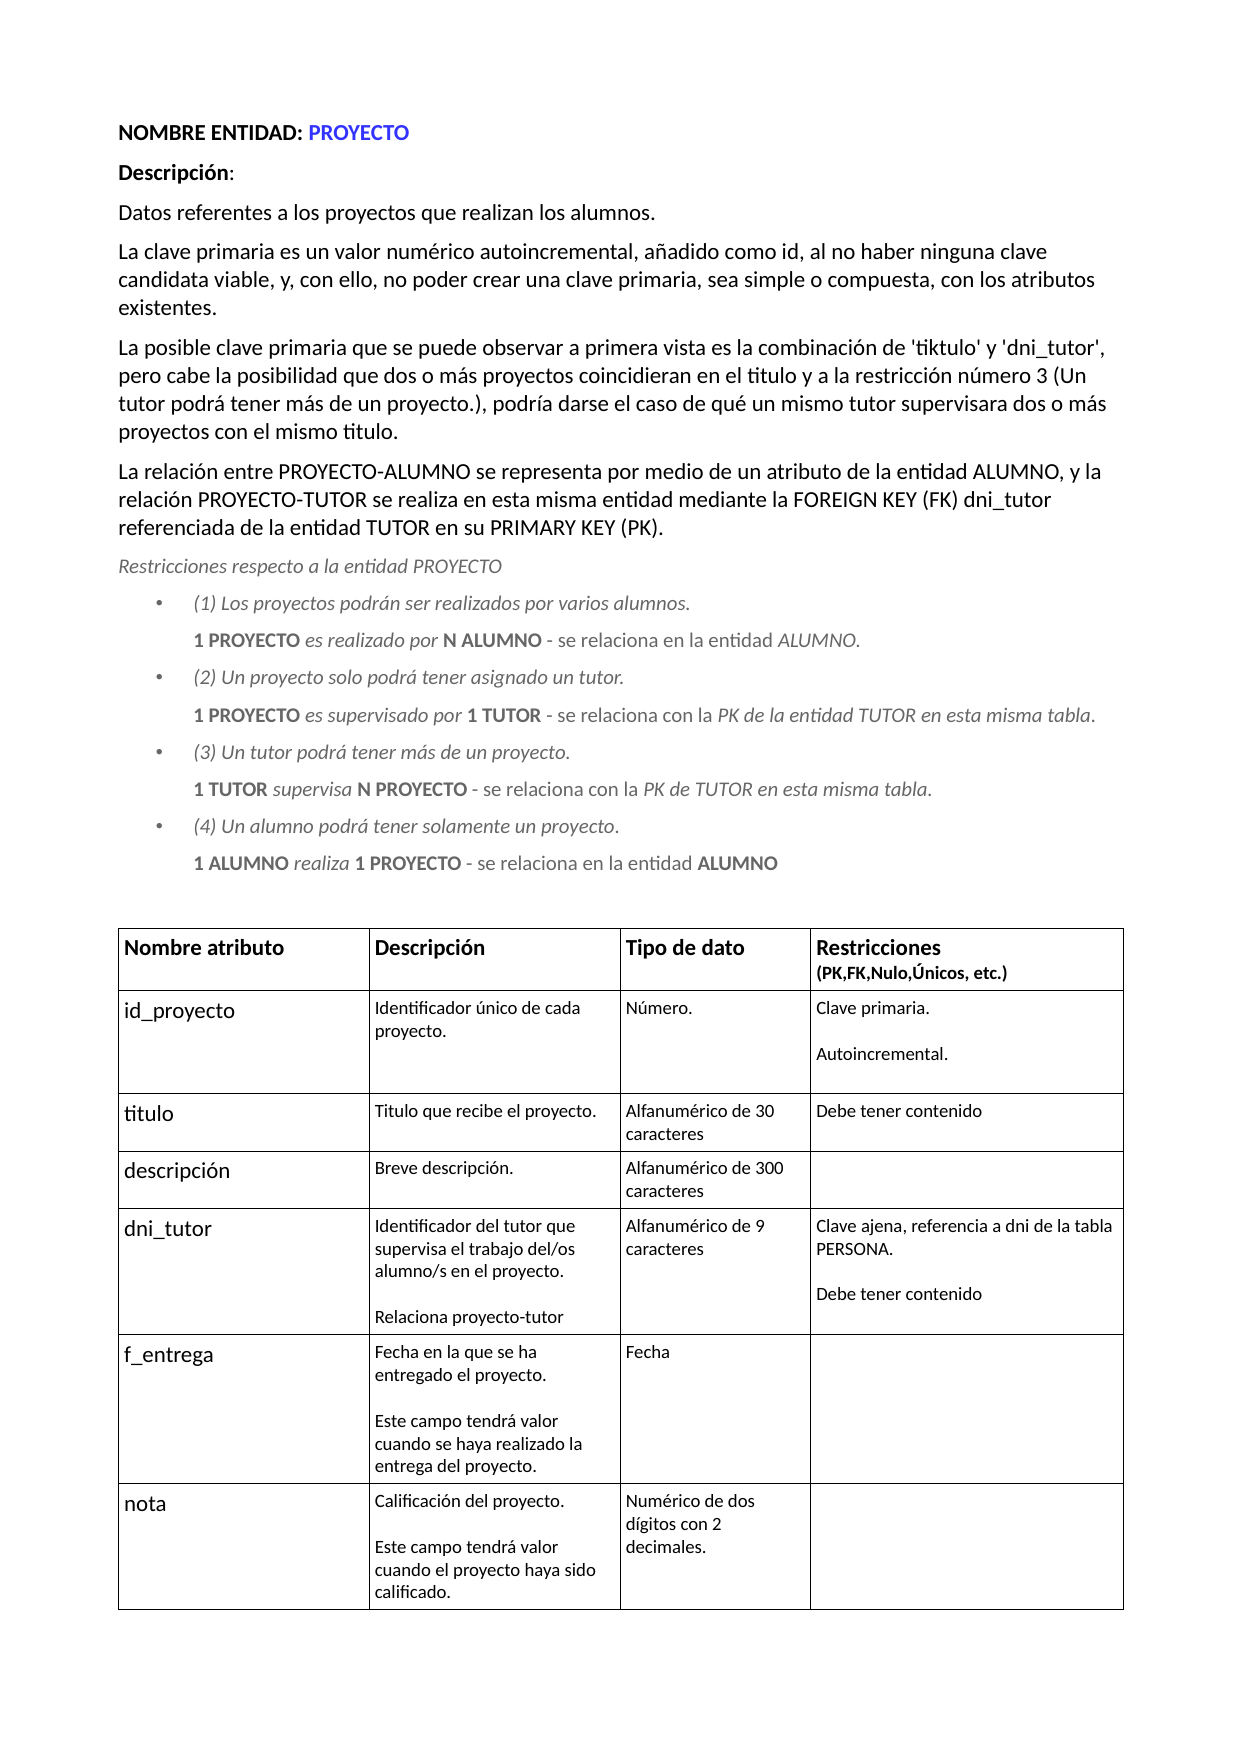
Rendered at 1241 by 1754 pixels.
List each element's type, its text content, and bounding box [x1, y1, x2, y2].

list 1 TUTOR supervisa N PROYECTO - se relaciona con la PK de TUTOR en esta misma tabla. [156, 776, 1122, 802]
table_cell Titulo que recibe el proyecto. [370, 1094, 620, 1151]
table_cell Debe tener contenido [811, 1094, 1123, 1151]
table_cell descripción [119, 1152, 369, 1208]
table_header Descripción [370, 929, 620, 990]
table_cell [811, 1152, 1123, 1208]
table_cell Número. [621, 991, 810, 1093]
table_cell Alfanumérico de 30 caracteres [621, 1094, 810, 1151]
table_cell dni_tutor [119, 1209, 369, 1334]
table_cell nota [119, 1484, 369, 1609]
table_cell Identificador del tutor que supervisa el trabajo del/os alumno/s en el proyecto. Relaciona proyecto-tutor [370, 1209, 620, 1334]
list 1 PROYECTO es realizado por N ALUMNO - se relaciona en la entidad ALUMNO. [156, 627, 1122, 653]
table_cell titulo [119, 1094, 369, 1151]
table_cell Alfanumérico de 9 caracteres [621, 1209, 810, 1334]
text La posible clave primaria que se puede observar a primera vista es la combinación de 'tiktulo' y 'dni_tutor', pero cabe la posibilidad que dos o más proyectos coincidieran en el titulo y a la restricción número 3 (Un tutor podrá tener más de un proyecto.), podría darse el caso de qué un mismo tutor supervisara dos o más proyectos con el mismo titulo. [118, 333, 1122, 445]
table_cell [811, 1484, 1123, 1609]
table_cell Clave primaria. Autoincremental. [811, 991, 1123, 1093]
table_cell Numérico de dos dígitos con 2 decimales. [621, 1484, 810, 1609]
table_cell id_proyecto [119, 991, 369, 1093]
text NOMBRE ENTIDAD: PROYECTO [118, 118, 1122, 146]
text Restricciones respecto a la entidad PROYECTO [118, 553, 1122, 578]
list 1 PROYECTO es supervisado por 1 TUTOR - se relaciona con la PK de la entidad TUTOR en esta misma tabla. [156, 702, 1122, 727]
table_cell Identificador único de cada proyecto. [370, 991, 620, 1093]
list (2) Un proyecto solo podrá tener asignado un tutor. [156, 664, 1122, 690]
table_cell Breve descripción. [370, 1152, 620, 1208]
table_header Tipo de dato [621, 929, 810, 990]
text Datos referentes a los proyectos que realizan los alumnos. [118, 198, 1122, 226]
table_header Restricciones (PK,FK,Nulo,Únicos, etc.) [811, 929, 1123, 990]
table_cell Calificación del proyecto. Este campo tendrá valor cuando el proyecto haya sido calificado. [370, 1484, 620, 1609]
list (4) Un alumno podrá tener solamente un proyecto. [156, 813, 1122, 839]
text Descripción: [118, 158, 1122, 186]
table_cell [811, 1335, 1123, 1483]
table_cell Clave ajena, referencia a dni de la tabla PERSONA. Debe tener contenido [811, 1209, 1123, 1334]
table_header Nombre atributo [119, 929, 369, 990]
text La relación entre PROYECTO-ALUMNO se representa por medio de un atributo de la entidad ALUMNO, y la relación PROYECTO-TUTOR se realiza en esta misma entidad mediante la FOREIGN KEY (FK) dni_tutor referenciada de la entidad TUTOR en su PRIMARY KEY (PK). [118, 457, 1122, 541]
list (3) Un tutor podrá tener más de un proyecto. [156, 739, 1122, 764]
table_cell Fecha [621, 1335, 810, 1483]
table_cell Alfanumérico de 300 caracteres [621, 1152, 810, 1208]
table_cell Fecha en la que se ha entregado el proyecto. Este campo tendrá valor cuando se haya realizado la entrega del proyecto. [370, 1335, 620, 1483]
list 1 ALUMNO realiza 1 PROYECTO - se relaciona en la entidad ALUMNO [156, 851, 1122, 876]
table_cell f_entrega [119, 1335, 369, 1483]
list (1) Los proyectos podrán ser realizados por varios alumnos. [156, 590, 1122, 616]
text La clave primaria es un valor numérico autoincremental, añadido como id, al no haber ninguna clave candidata viable, y, con ello, no poder crear una clave primaria, sea simple o compuesta, con los atributos existentes. [118, 237, 1122, 322]
